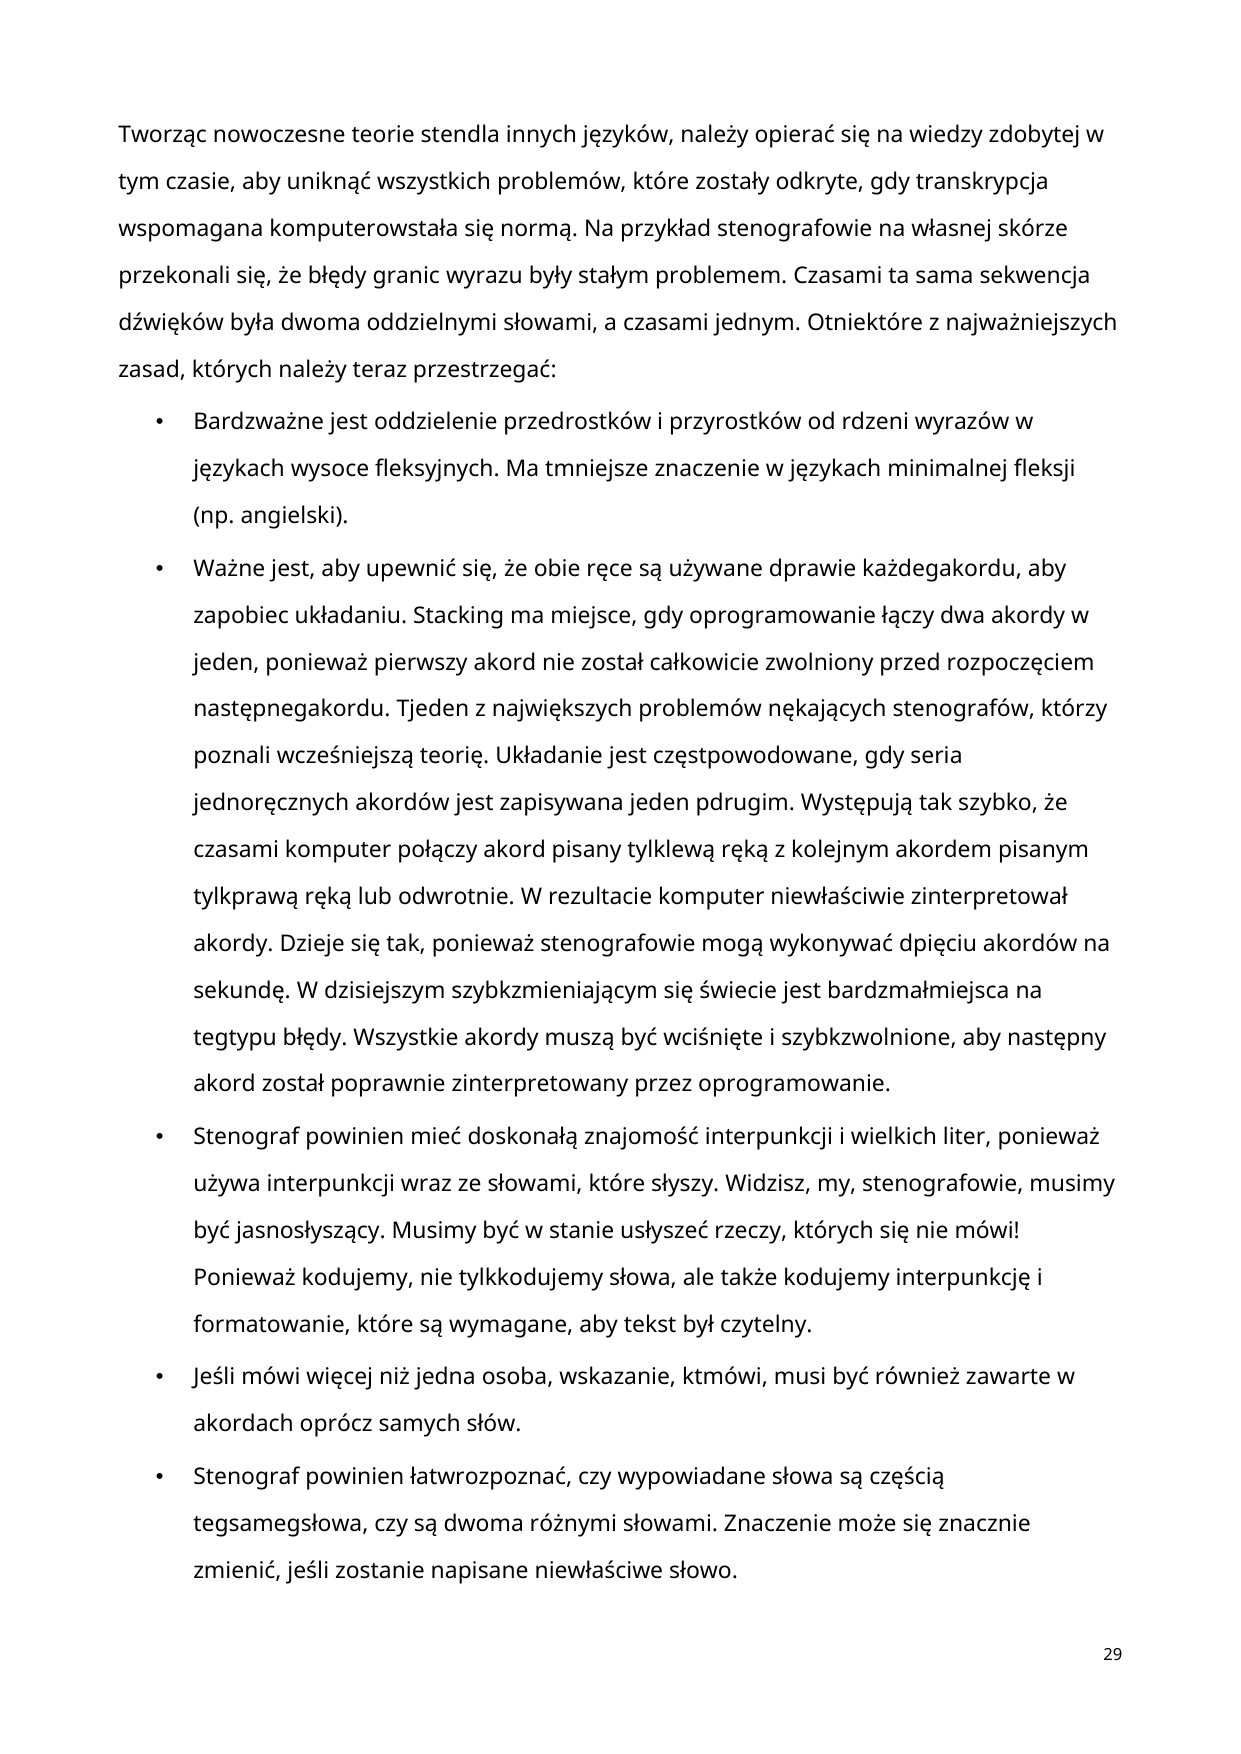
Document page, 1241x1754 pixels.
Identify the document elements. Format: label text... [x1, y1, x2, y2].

text Tworząc nowoczesne teorie stendla innych języków, należy opierać się na wiedzy zdobytej w tym czasie, aby uniknąć wszystkich problemów, które zostały odkryte, gdy transkrypcja wspomagana komputerowstała się normą. Na przykład stenografowie na własnej skórze przekonali się, że błędy granic wyrazu były stałym problemem. Czasami ta sama sekwencja dźwięków była dwoma oddzielnymi słowami, a czasami jednym. Otniektóre z najważniejszych zasad, których należy teraz przestrzegać: [118, 118, 1122, 384]
list Stenograf powinien łatwrozpoznać, czy wypowiadane słowa są częścią tegsamegsłowa, czy są dwoma różnymi słowami. Znaczenie może się znacznie zmienić, jeśli zostanie napisane niewłaściwe słowo. [156, 1460, 1122, 1585]
list Bardzważne jest oddzielenie przedrostków i przyrostków od rdzeni wyrazów w językach wysoce fleksyjnych. Ma tmniejsze znaczenie w językach minimalnej fleksji (np. angielski). [156, 405, 1122, 530]
list Stenograf powinien mieć doskonałą znajomość interpunkcji i wielkich liter, ponieważ używa interpunkcji wraz ze słowami, które słyszy. Widzisz, my, stenografowie, musimy być jasnosłyszący. Musimy być w stanie usłyszeć rzeczy, których się nie mówi! Ponieważ kodujemy, nie tylkkodujemy słowa, ale także kodujemy interpunkcję i formatowanie, które są wymagane, aby tekst był czytelny. [156, 1120, 1122, 1339]
list Ważne jest, aby upewnić się, że obie ręce są używane dprawie każdegakordu, aby zapobiec układaniu. Stacking ma miejsce, gdy oprogramowanie łączy dwa akordy w jeden, ponieważ pierwszy akord nie został całkowicie zwolniony przed rozpoczęciem następnegakordu. Tjeden z największych problemów nękających stenografów, którzy poznali wcześniejszą teorię. Układanie jest częstpowodowane, gdy seria jednoręcznych akordów jest zapisywana jeden pdrugim. Występują tak szybko, że czasami komputer połączy akord pisany tylklewą ręką z kolejnym akordem pisanym tylkprawą ręką lub odwrotnie. W rezultacie komputer niewłaściwie zinterpretował akordy. Dzieje się tak, ponieważ stenografowie mogą wykonywać dpięciu akordów na sekundę. W dzisiejszym szybkzmieniającym się świecie jest bardzmałmiejsca na tegtypu błędy. Wszystkie akordy muszą być wciśnięte i szybkzwolnione, aby następny akord został poprawnie zinterpretowany przez oprogramowanie. [156, 552, 1122, 1098]
list Jeśli mówi więcej niż jedna osoba, wskazanie, ktmówi, musi być również zawarte w akordach oprócz samych słów. [156, 1360, 1122, 1438]
